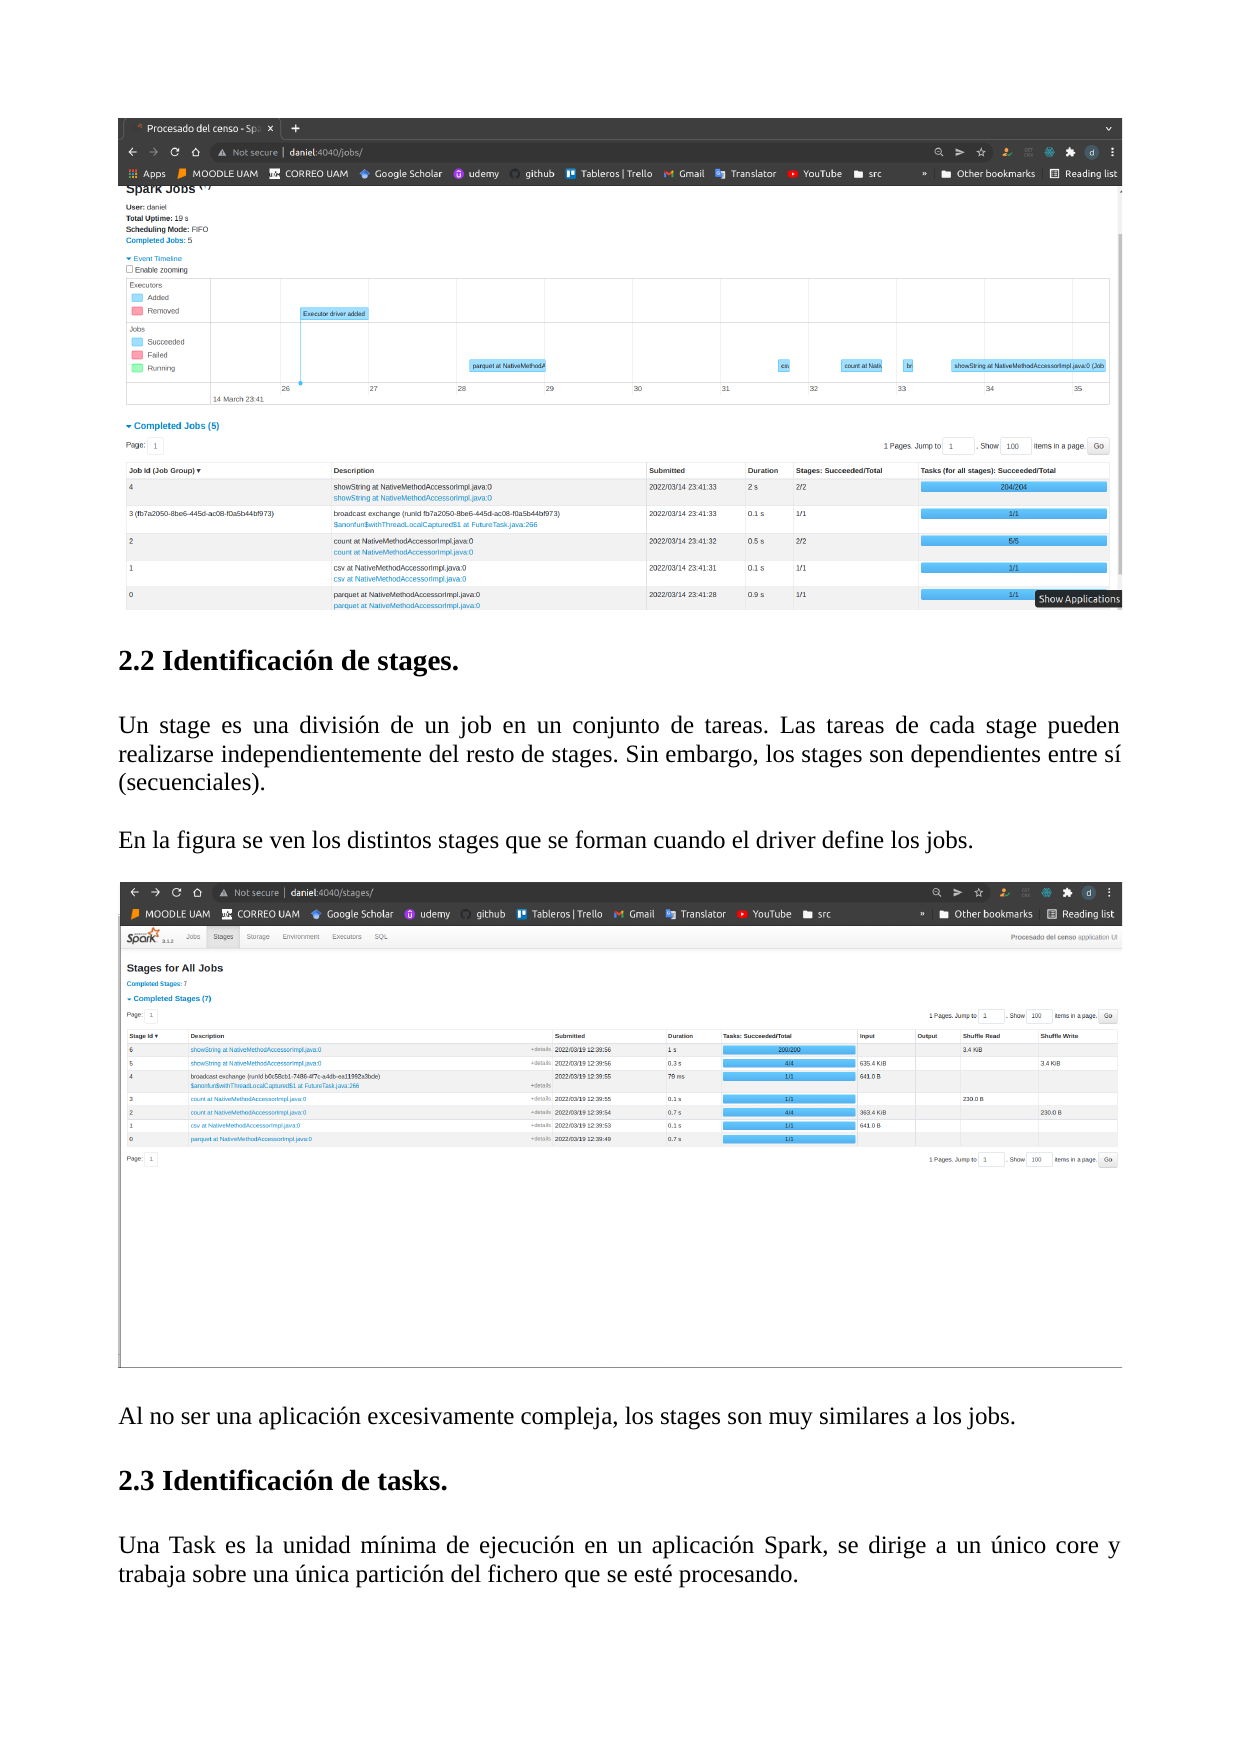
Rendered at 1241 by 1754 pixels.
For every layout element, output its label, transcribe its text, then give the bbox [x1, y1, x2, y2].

text 2.3 Identificación de tasks. [118, 1463, 1122, 1497]
text 2.2 Identificación de stages. [118, 643, 1122, 676]
text Un stage es una división de un job en un conjunto de tareas. Las tareas de cada stage pueden realizarse independientemente del resto de stages. Sin embargo, los stages son dependientes entre sí (secuenciales). [118, 710, 1122, 796]
picture [118, 118, 1123, 610]
text Al no ser una aplicación excesivamente compleja, los stages son muy similares a los jobs. [118, 1401, 1122, 1430]
text Una Task es la unidad mínima de ejecución en un aplicación Spark, se dirige a un único core y trabaja sobre una única partición del fichero que se esté procesando. [118, 1530, 1122, 1588]
picture [118, 882, 1123, 1368]
text En la figura se ven los distintos stages que se forman cuando el driver define los jobs. [118, 825, 1122, 854]
